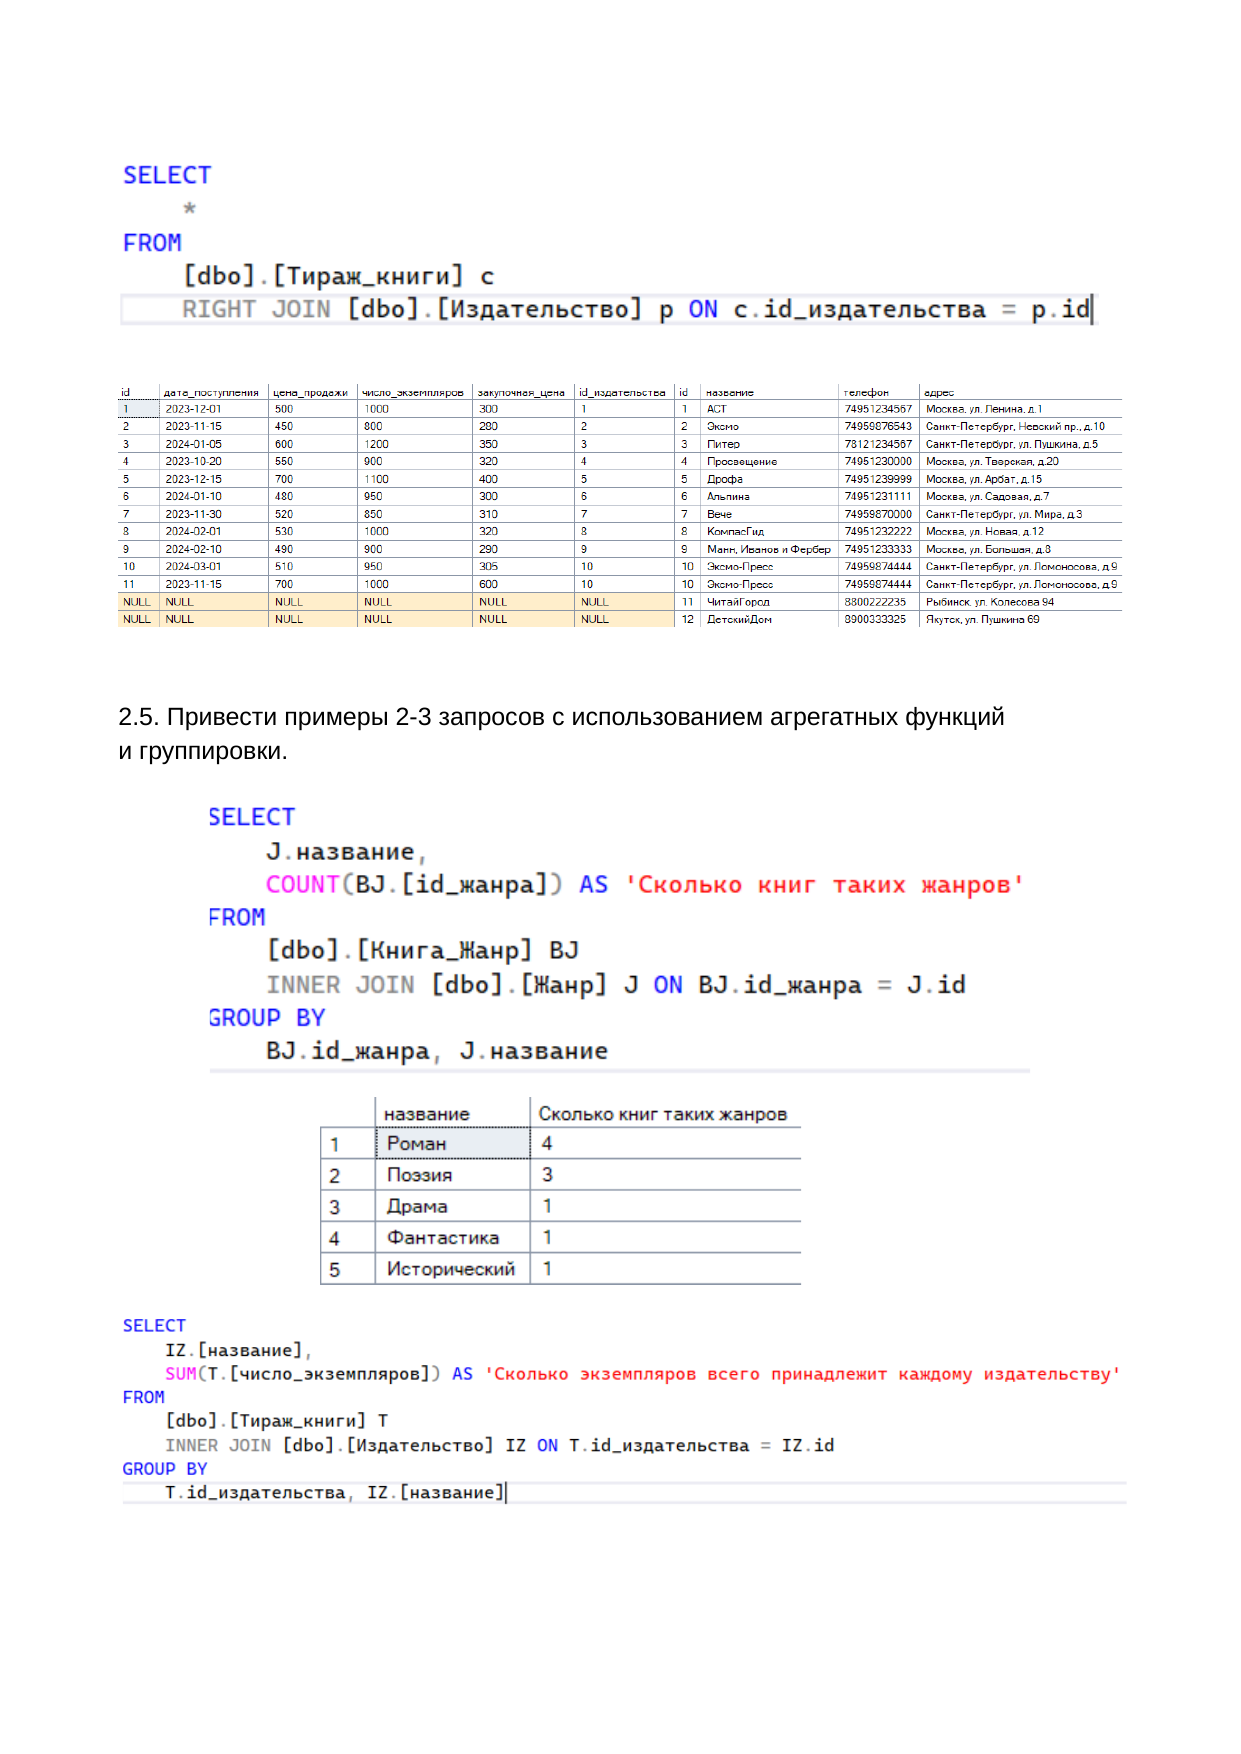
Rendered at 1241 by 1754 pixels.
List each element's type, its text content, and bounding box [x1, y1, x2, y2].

text и группировки. [118, 736, 1122, 765]
picture [118, 384, 1123, 627]
picture [119, 161, 1099, 327]
picture [209, 805, 1031, 1078]
picture [122, 1317, 1127, 1514]
text 2.5. Привести примеры 2-3 запросов с использованием агрегатных функций [118, 702, 1122, 731]
picture [320, 1097, 802, 1285]
